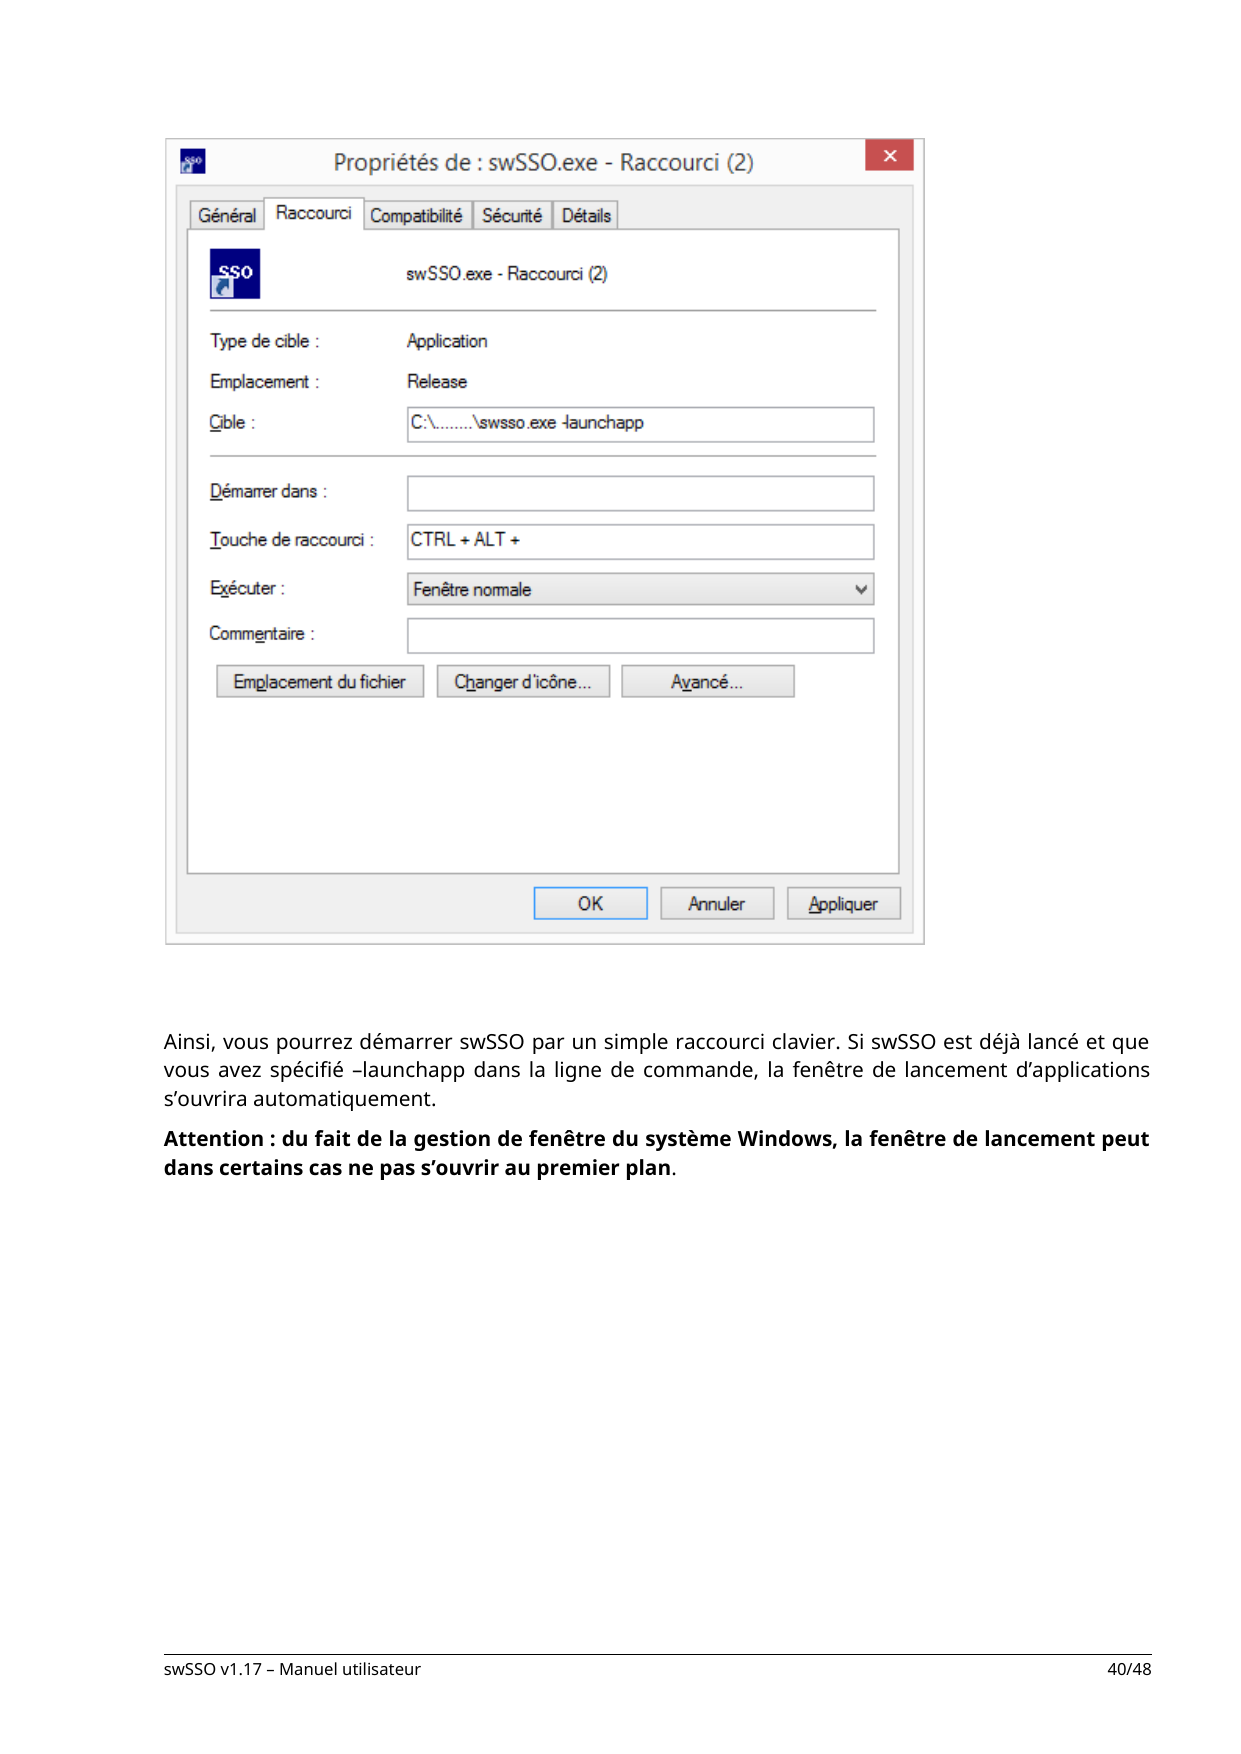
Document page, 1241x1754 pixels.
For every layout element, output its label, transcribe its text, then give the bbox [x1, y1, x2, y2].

text Attention : du fait de la gestion de fenêtre du système Windows, la fenêtre de lancement peut dans certains cas ne pas s’ouvrir au premier plan. [164, 1124, 1152, 1181]
picture [165, 138, 925, 945]
text Ainsi, vous pourrez démarrer swSSO par un simple raccourci clavier. Si swSSO est déjà lancé et que vous avez spécifié –launchapp dans la ligne de commande, la fenêtre de lancement d’applications s’ouvrira automatiquement. [164, 1027, 1152, 1112]
